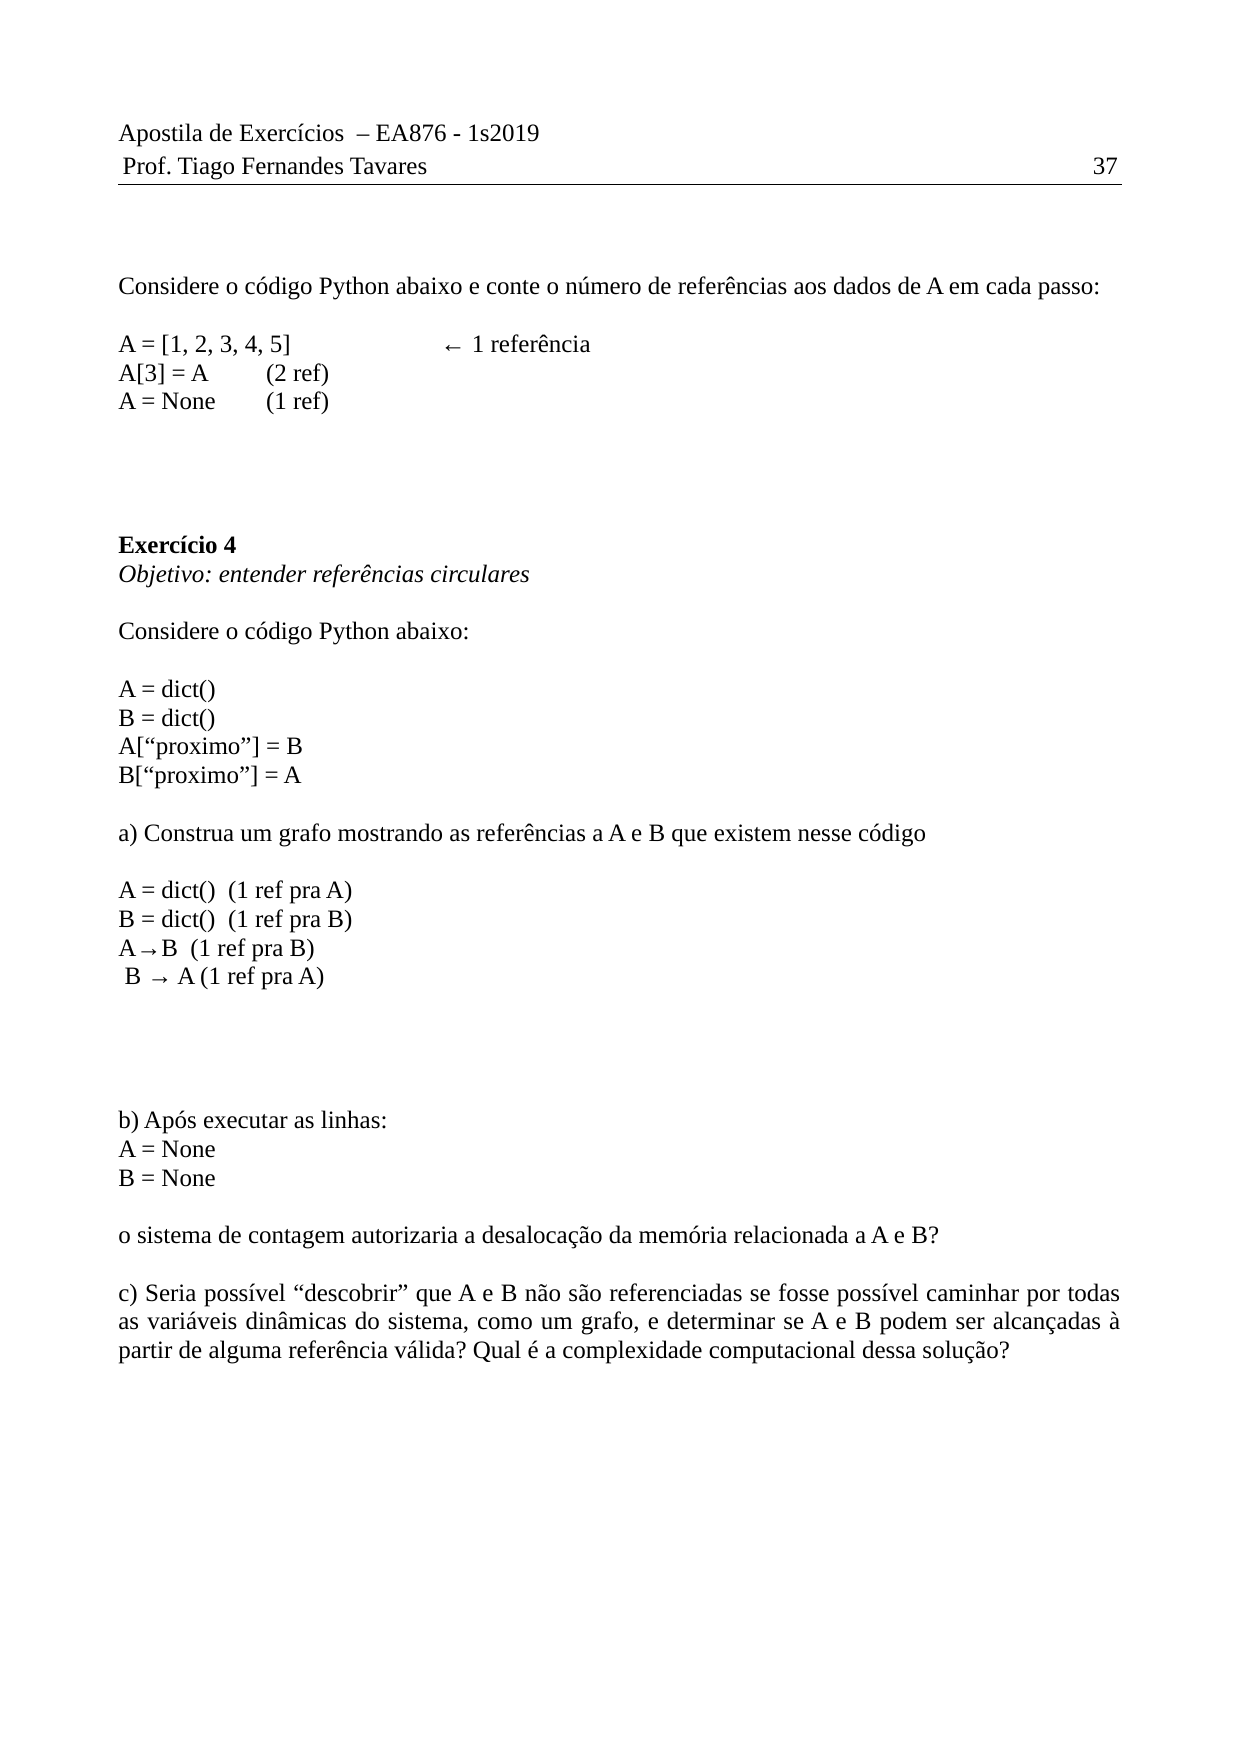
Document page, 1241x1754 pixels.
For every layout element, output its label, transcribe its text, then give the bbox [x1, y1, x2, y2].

text b) Após executar as linhas: [118, 1105, 1122, 1134]
text A = dict() (1 ref pra A) [118, 875, 1122, 904]
text B = dict() (1 ref pra B) [118, 904, 1122, 933]
text A = None [118, 1134, 1122, 1163]
text B[“proximo”] = A [118, 760, 1122, 789]
text A = dict() [118, 674, 1122, 703]
text Considere o código Python abaixo: [118, 616, 1122, 645]
text Objetivo: entender referências circulares [118, 559, 1122, 588]
text B = None [118, 1163, 1122, 1191]
text A[“proximo”] = B [118, 731, 1122, 760]
text A[3] = A (2 ref) [118, 358, 1122, 386]
text o sistema de contagem autorizaria a desalocação da memória relacionada a A e B? [118, 1220, 1122, 1249]
text B = dict() [118, 703, 1122, 731]
text A→B (1 ref pra B) [118, 933, 1122, 961]
text c) Seria possível “descobrir” que A e B não são referenciadas se fosse possível caminhar por todas as variáveis dinâmicas do sistema, como um grafo, e determinar se A e B podem ser alcançadas à partir de alguma referência válida? Qual é a complexidade computacional dessa solução? [118, 1278, 1122, 1364]
text B → A (1 ref pra A) [118, 961, 1122, 990]
text Exercício 4 [118, 530, 1122, 559]
text A = [1, 2, 3, 4, 5] ← 1 referência [118, 329, 1122, 358]
text Considere o código Python abaixo e conte o número de referências aos dados de A em cada passo: [118, 271, 1122, 300]
text A = None (1 ref) [118, 386, 1122, 415]
text a) Construa um grafo mostrando as referências a A e B que existem nesse código [118, 818, 1122, 846]
